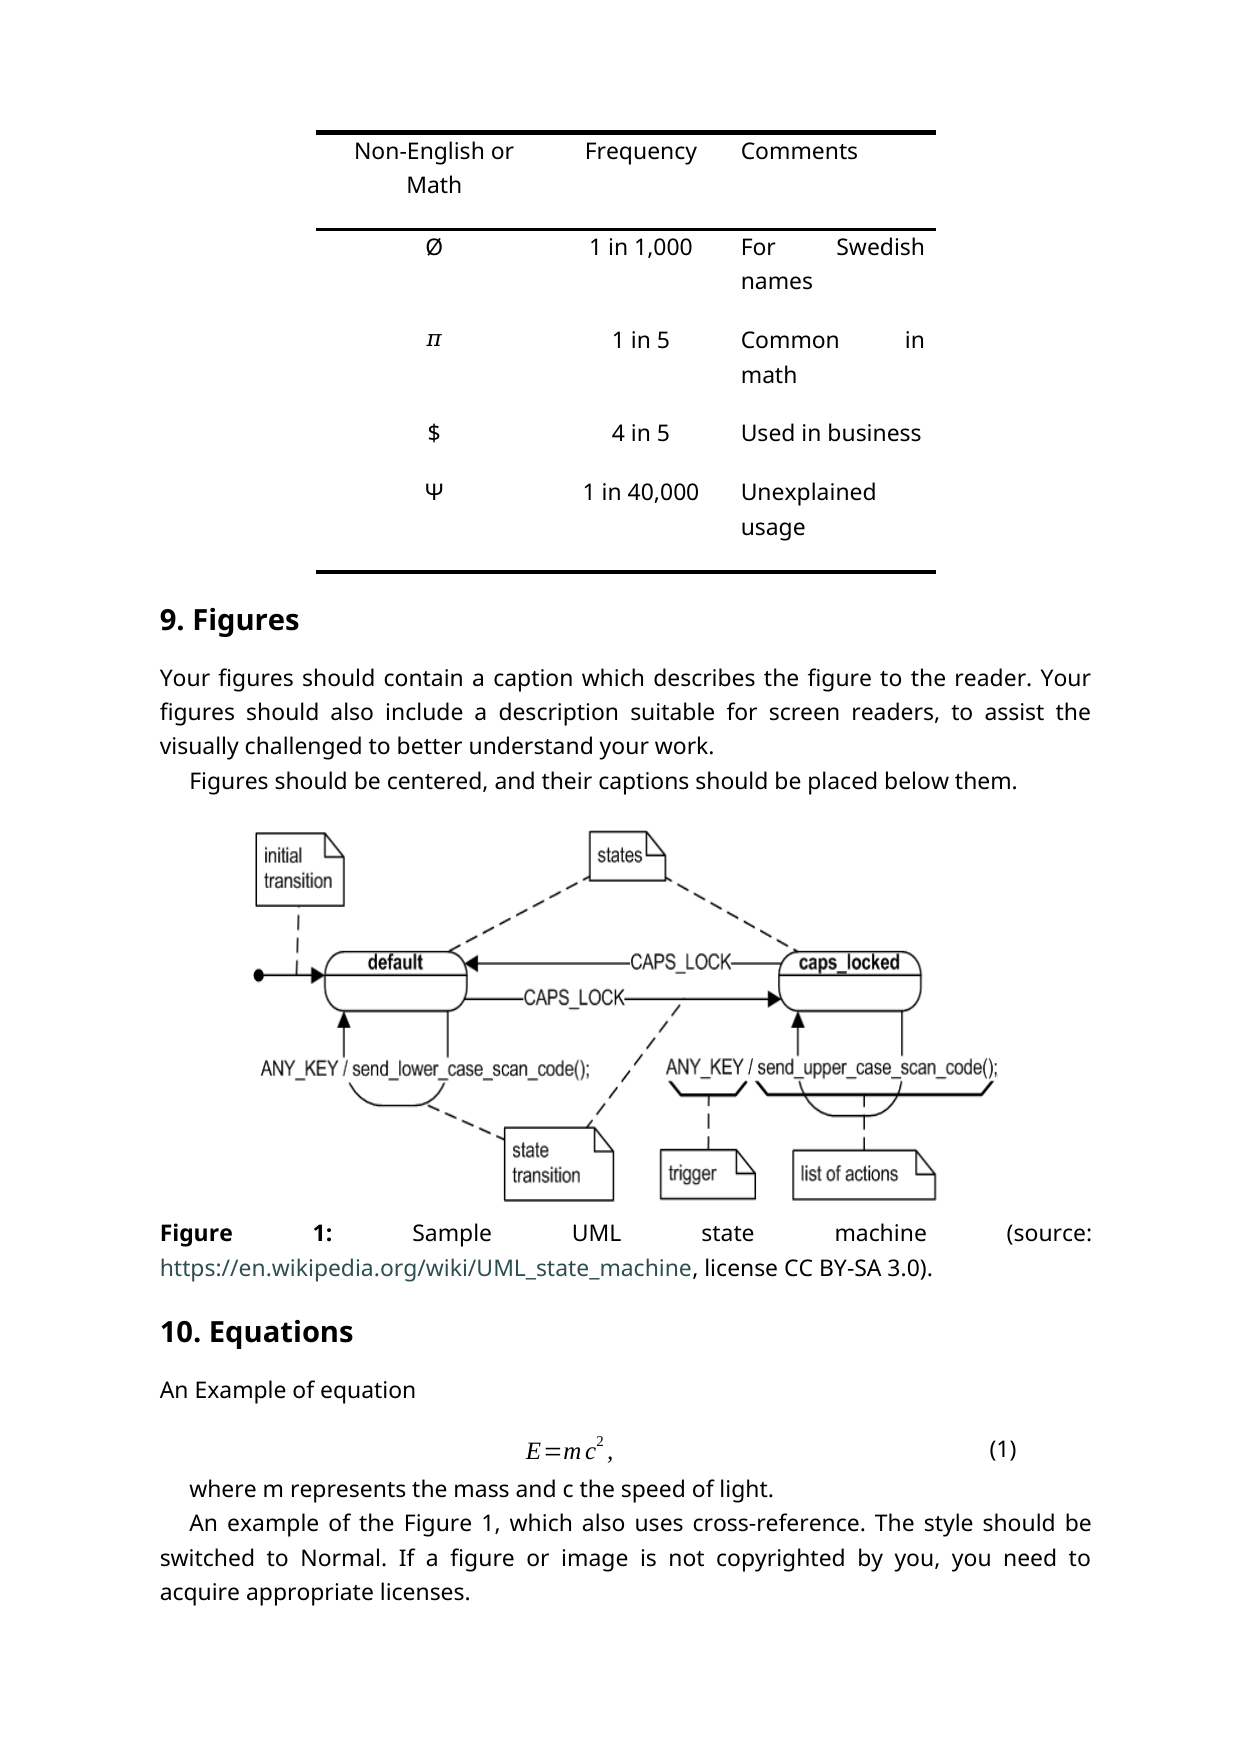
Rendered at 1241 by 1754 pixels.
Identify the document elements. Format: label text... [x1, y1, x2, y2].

table_header Frequency [552, 135, 729, 228]
text Figures should be centered, and their captions should be placed below them. [159, 765, 1093, 796]
subtitle Equations [159, 1311, 1093, 1351]
table_header (1) [978, 1433, 1045, 1473]
table_cell 1 in 40,000 [552, 476, 729, 569]
table_cell $ [316, 418, 552, 476]
text Figure 1: Sample UML state machine (source: https://en.wikipedia.org/wiki/UML_state_machine, license CC BY-SA 3.0). [159, 1217, 1093, 1283]
table_cell 1 in 5 [552, 324, 729, 417]
table_cell 4 in 5 [552, 418, 729, 476]
table_cell Ψ [316, 476, 552, 569]
text An example of the Figure 1, which also uses cross-reference. The style should be switched to Normal. If a figure or image is not copyrighted by you, you need to acquire appropriate licenses. [159, 1507, 1093, 1607]
table_cell Used in business [729, 418, 936, 476]
text where m represents the mass and c the speed of light. [159, 1473, 1093, 1504]
table_cell Ø [316, 231, 552, 324]
table_cell 1 in 1,000 [552, 231, 729, 324]
table_header Non-English or Math [316, 135, 552, 228]
subtitle Figures [159, 599, 1093, 639]
table_cell For Swedish names [729, 231, 936, 324]
table_cell Common in math [729, 324, 936, 417]
table_header Comments [729, 135, 936, 228]
text Your figures should contain a caption which describes the figure to the reader. Your figures should also include a description suitable for screen readers, to assist the visually challenged to better understand your work. [159, 662, 1093, 762]
text An Example of equation [159, 1373, 1093, 1405]
picture [253, 830, 999, 1202]
table_header [160, 1433, 978, 1473]
table_cell Unexplained usage [729, 476, 936, 569]
table_cell 𝜋 [316, 324, 552, 417]
